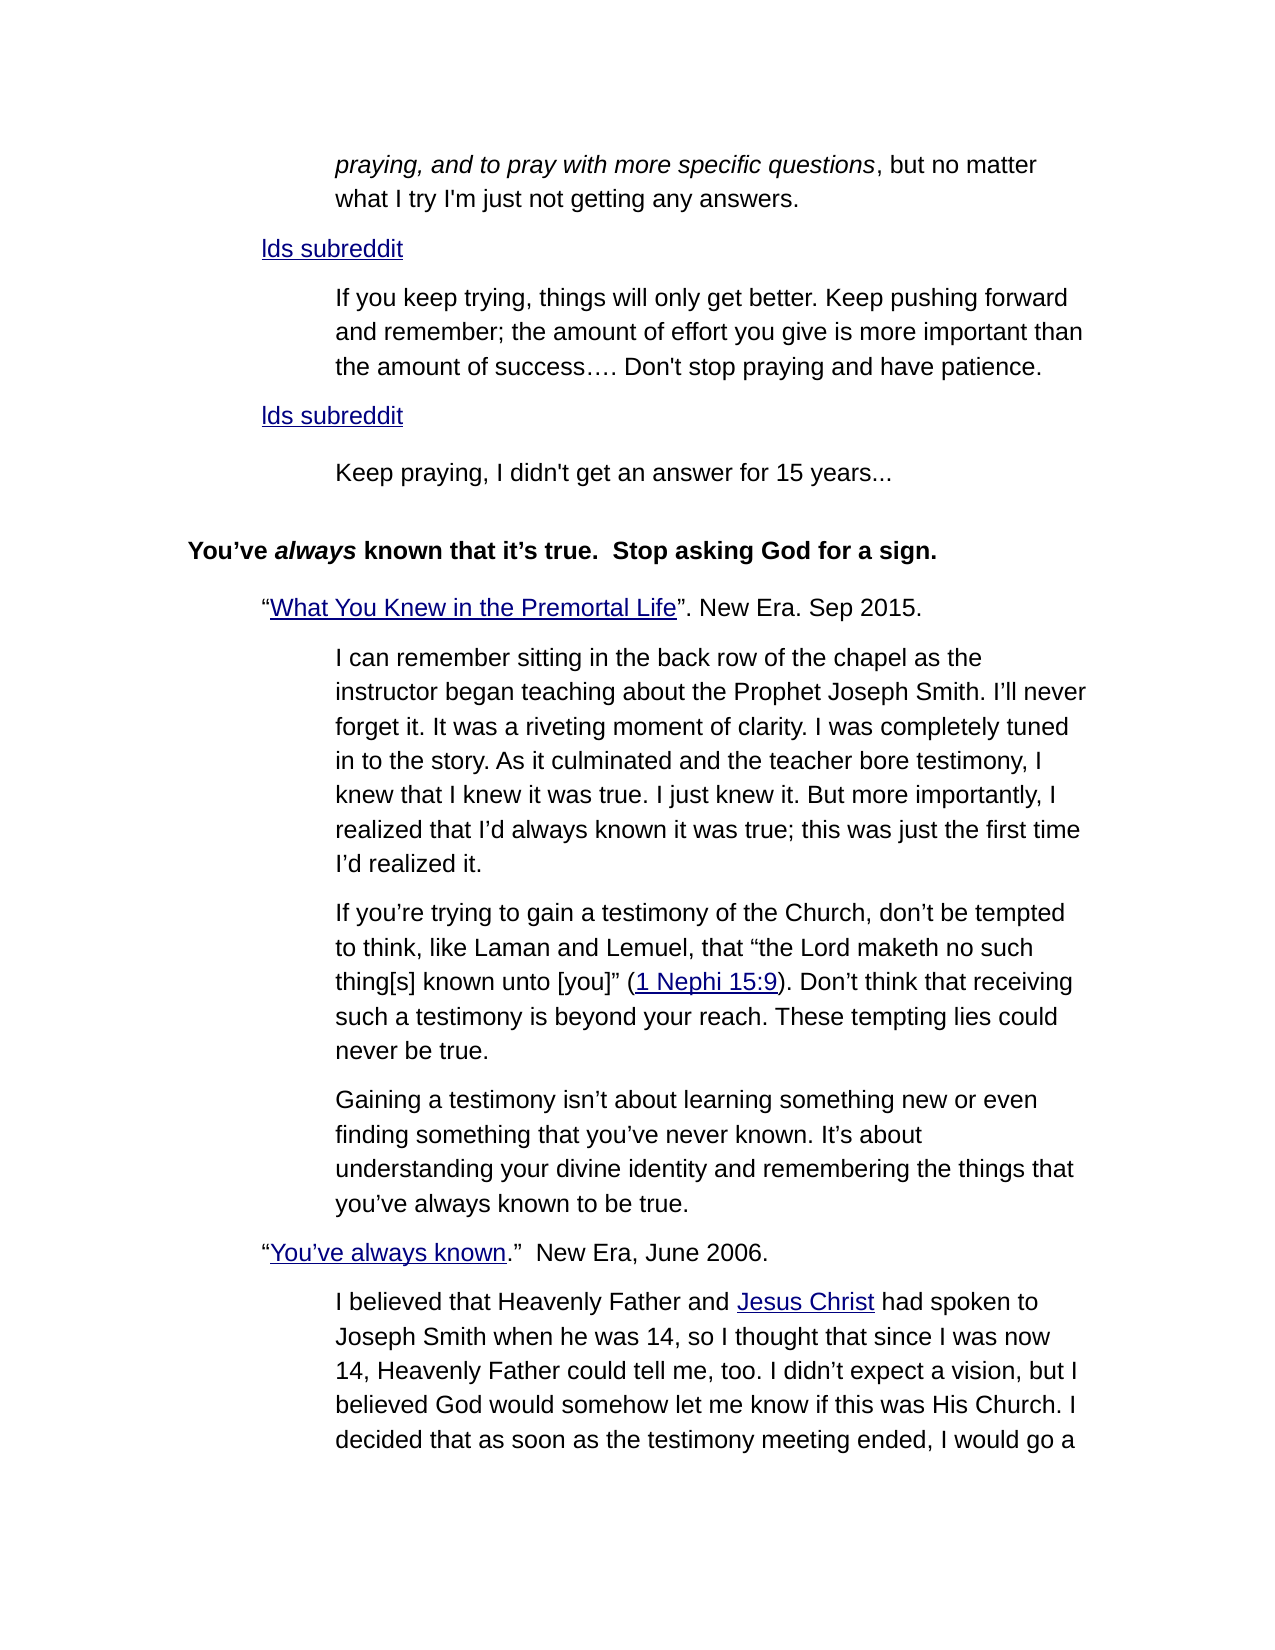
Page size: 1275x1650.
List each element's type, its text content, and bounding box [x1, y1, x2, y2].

text “You’ve always known.” New Era, June 2006. [261, 1238, 1087, 1267]
text If you keep trying, things will only get better. Keep pushing forward and remember; the amount of effort you give is more important than the amount of success…. Don't stop praying and have patience. [335, 283, 1087, 380]
text You’ve always known that it’s true. Stop asking God for a sign. [187, 536, 1087, 565]
text Keep praying, I didn't get an answer for 15 years... [335, 458, 1087, 487]
text lds subreddit [261, 233, 1087, 262]
text I can remember sitting in the back row of the chapel as the instructor began teaching about the Prophet Joseph Smith. I’ll never forget it. It was a riveting moment of clarity. I was completely tuned in to the story. As it culminated and the teacher bore testimony, I knew that I knew it was true. I just knew it. But more importantly, I realized that I’d always known it was true; this was just the first time I’d realized it. [335, 642, 1087, 878]
text lds subreddit [261, 401, 1087, 429]
text If you’re trying to gain a testimony of the Church, don’t be tempted to think, like Laman and Lemuel, that “the Lord maketh no such thing[s] known unto [you]” (1 Nephi 15:9). Don’t think that receiving such a testimony is beyond your reach. These tempting lies could never be true. [335, 898, 1087, 1065]
text “What You Knew in the Premortal Life”. New Era. Sep 2015. [261, 593, 1087, 622]
text I believed that Heavenly Father and Jesus Christ had spoken to Joseph Smith when he was 14, so I thought that since I was now 14, Heavenly Father could tell me, too. I didn’t expect a vision, but I believed God would somehow let me know if this was His Church. I decided that as soon as the testimony meeting ended, I would go a [335, 1287, 1087, 1454]
text Gaining a testimony isn’t about learning something new or even finding something that you’ve never known. It’s about understanding your divine identity and remembering the things that you’ve always known to be true. [335, 1085, 1087, 1218]
text praying, and to pray with more specific questions, but no matter what I try I'm just not getting any answers. [335, 150, 1087, 213]
